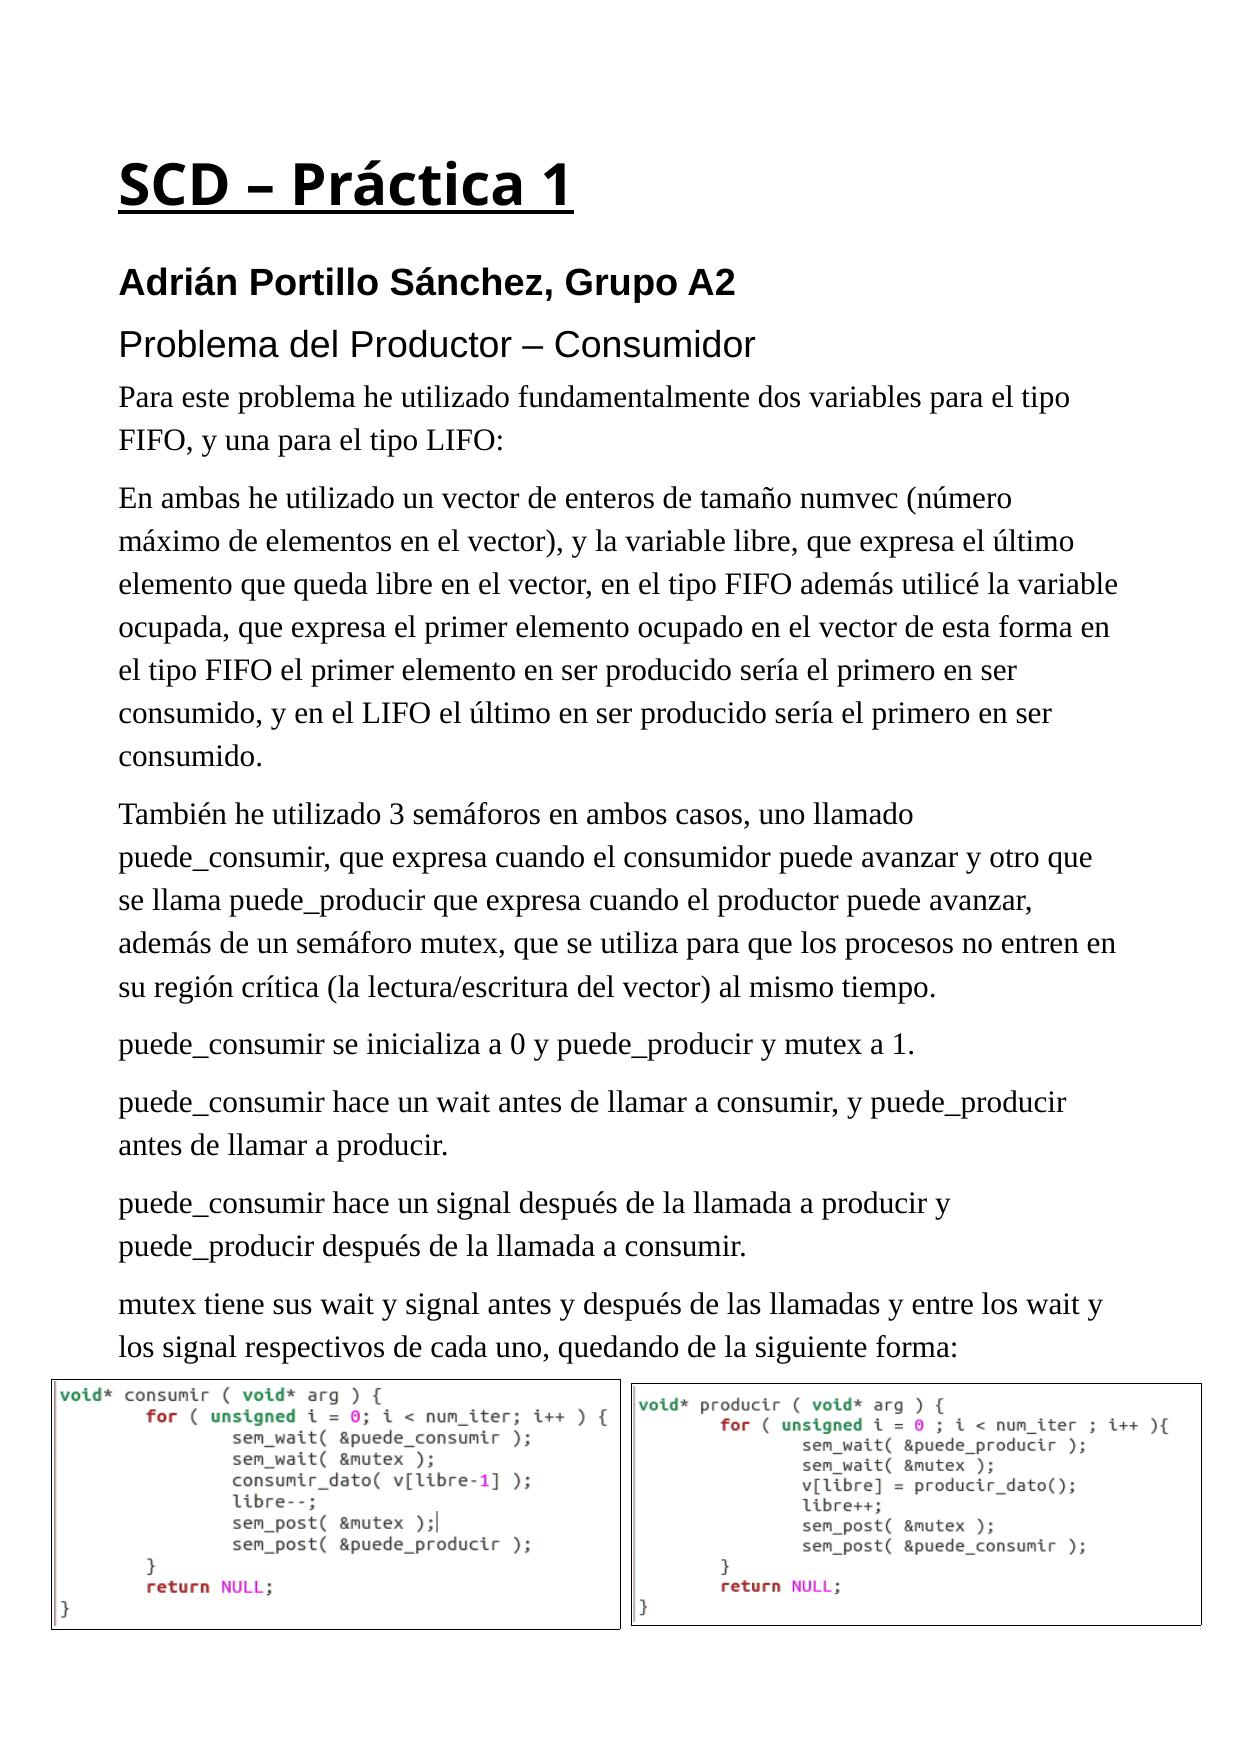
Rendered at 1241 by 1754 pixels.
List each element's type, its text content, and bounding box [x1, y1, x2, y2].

subtitle Problema del Productor – Consumidor [118, 322, 1122, 366]
text puede_consumir hace un signal después de la llamada a producir y puede_producir después de la llamada a consumir. [118, 1184, 1122, 1263]
title SCD – Práctica 1 [118, 143, 1122, 223]
text puede_consumir se inicializa a 0 y puede_producir y mutex a 1. [118, 1026, 1122, 1062]
text [632, 1384, 1201, 1625]
text En ambas he utilizado un vector de enteros de tamaño numvec (número máximo de elementos en el vector), y la variable libre, que expresa el último elemento que queda libre en el vector, en el tipo FIFO además utilicé la variable ocupada, que expresa el primer elemento ocupado en el vector de esta forma en el tipo FIFO el primer elemento en ser producido sería el primero en ser consumido, y en el LIFO el último en ser producido sería el primero en ser consumido. [118, 479, 1122, 774]
text mutex tiene sus wait y signal antes y después de las llamadas y entre los wait y los signal respectivos de cada uno, quedando de la siguiente forma: [118, 1285, 1122, 1364]
text puede_consumir hace un wait antes de llamar a consumir, y puede_producir antes de llamar a producir. [118, 1083, 1122, 1162]
text También he utilizado 3 semáforos en ambos casos, uno llamado puede_consumir, que expresa cuando el consumidor puede avanzar y otro que se llama puede_producir que expresa cuando el productor puede avanzar, además de un semáforo mutex, que se utiliza para que los procesos no entren en su región crítica (la lectura/escritura del vector) al mismo tiempo. [118, 795, 1122, 1004]
subtitle Adrián Portillo Sánchez, Grupo A2 [118, 260, 1122, 304]
text [52, 1380, 620, 1629]
picture [633, 1386, 1198, 1622]
text Para este problema he utilizado fundamentalmente dos variables para el tipo FIFO, y una para el tipo LIFO: [118, 378, 1122, 457]
picture [54, 1381, 617, 1626]
